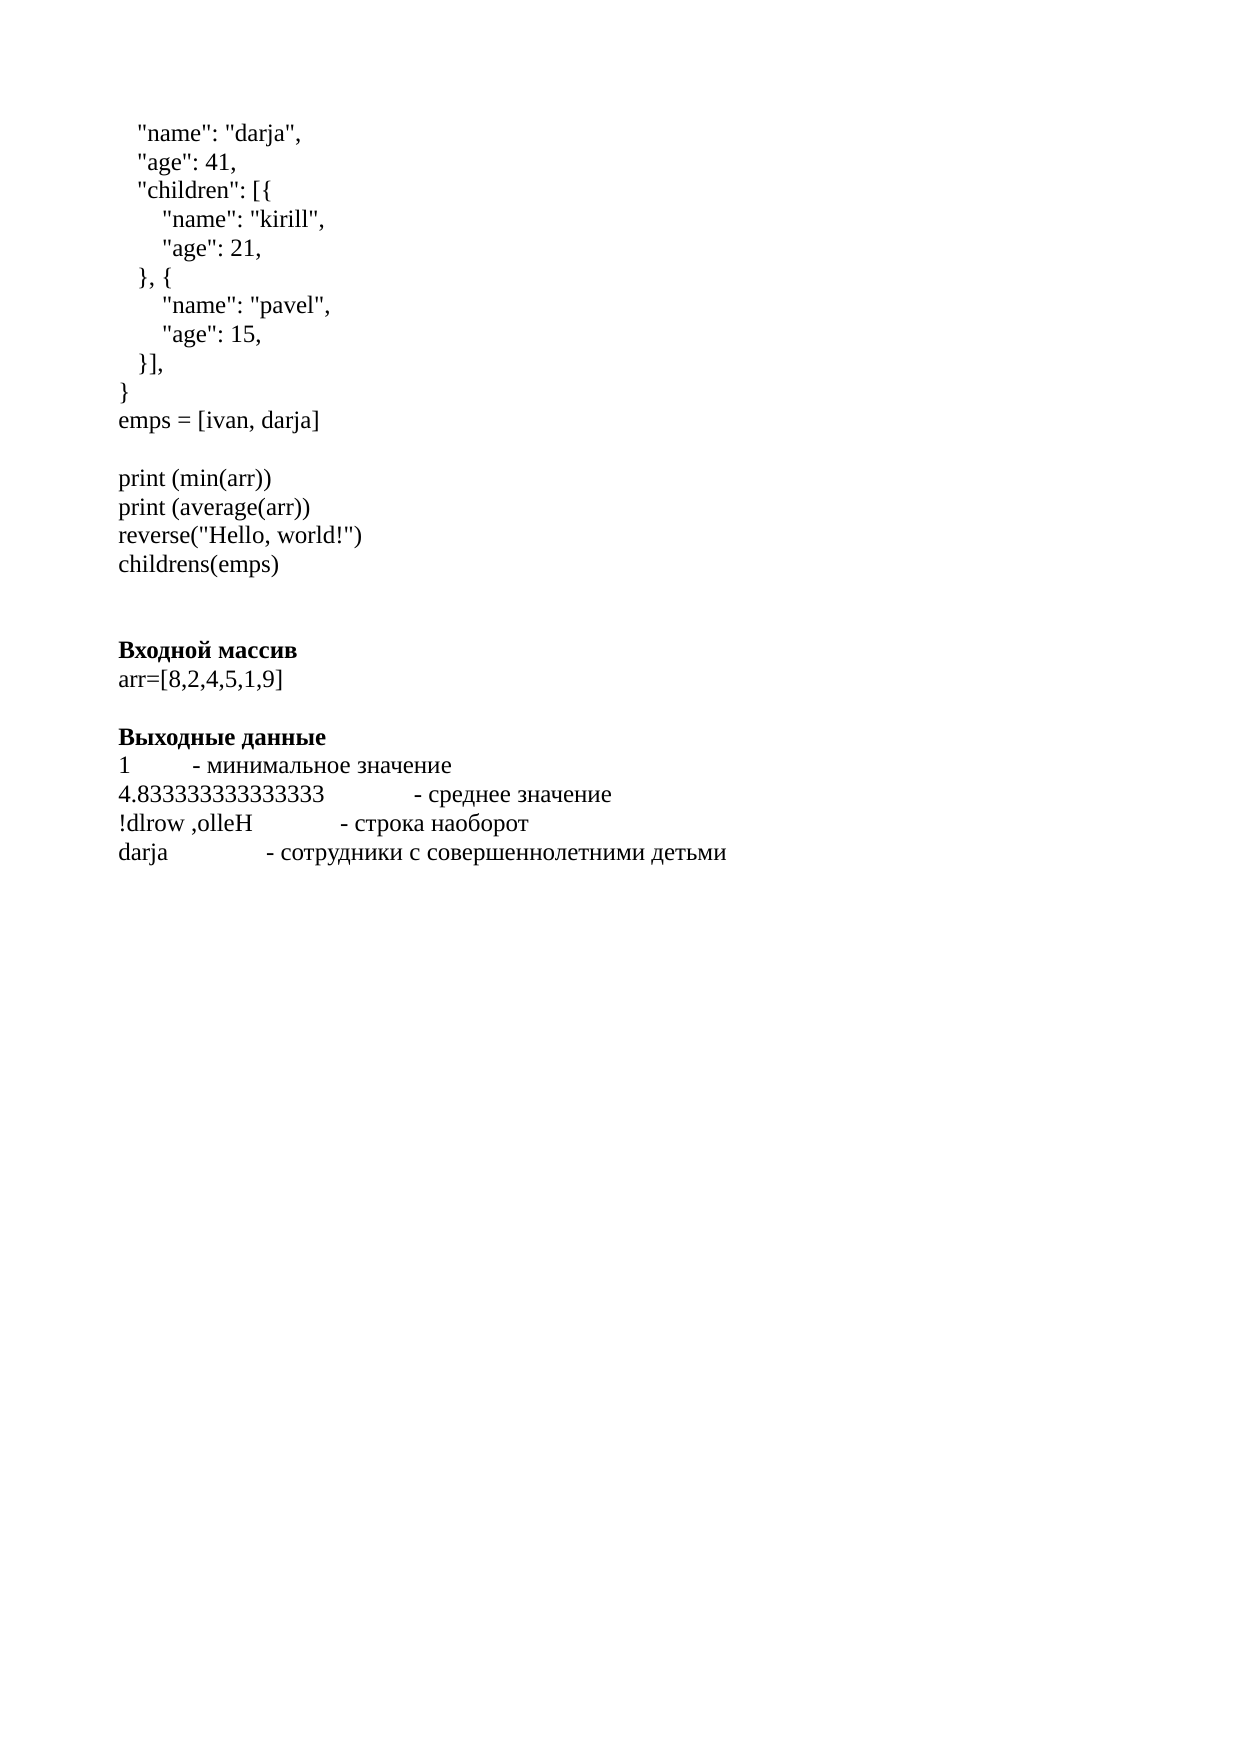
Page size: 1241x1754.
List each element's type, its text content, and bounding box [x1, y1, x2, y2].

text reverse("Hello, world!") [118, 521, 1122, 549]
text "name": "kirill", [118, 204, 1122, 233]
text 1 - минимальное значение [118, 751, 1122, 779]
text "name": "pavel", [118, 291, 1122, 319]
text !dlrow ,olleH - строка наоборот [118, 808, 1122, 837]
text "age": 21, [118, 233, 1122, 262]
text Выходные данные [118, 722, 1122, 751]
text darja - сотрудники с совершеннолетними детьми [118, 837, 1122, 866]
text "children": [{ [118, 176, 1122, 204]
text } [118, 377, 1122, 406]
text childrens(emps) [118, 549, 1122, 578]
text "age": 41, [118, 147, 1122, 176]
text Входной массив [118, 636, 1122, 664]
text }], [118, 348, 1122, 377]
text emps = [ivan, darja] [118, 406, 1122, 434]
text print (min(arr)) [118, 463, 1122, 492]
text "name": "darja", [118, 118, 1122, 147]
text "age": 15, [118, 319, 1122, 348]
text print (average(arr)) [118, 492, 1122, 521]
text arr=[8,2,4,5,1,9] [118, 664, 1122, 693]
text 4.833333333333333 - среднее значение [118, 779, 1122, 808]
text }, { [118, 262, 1122, 291]
